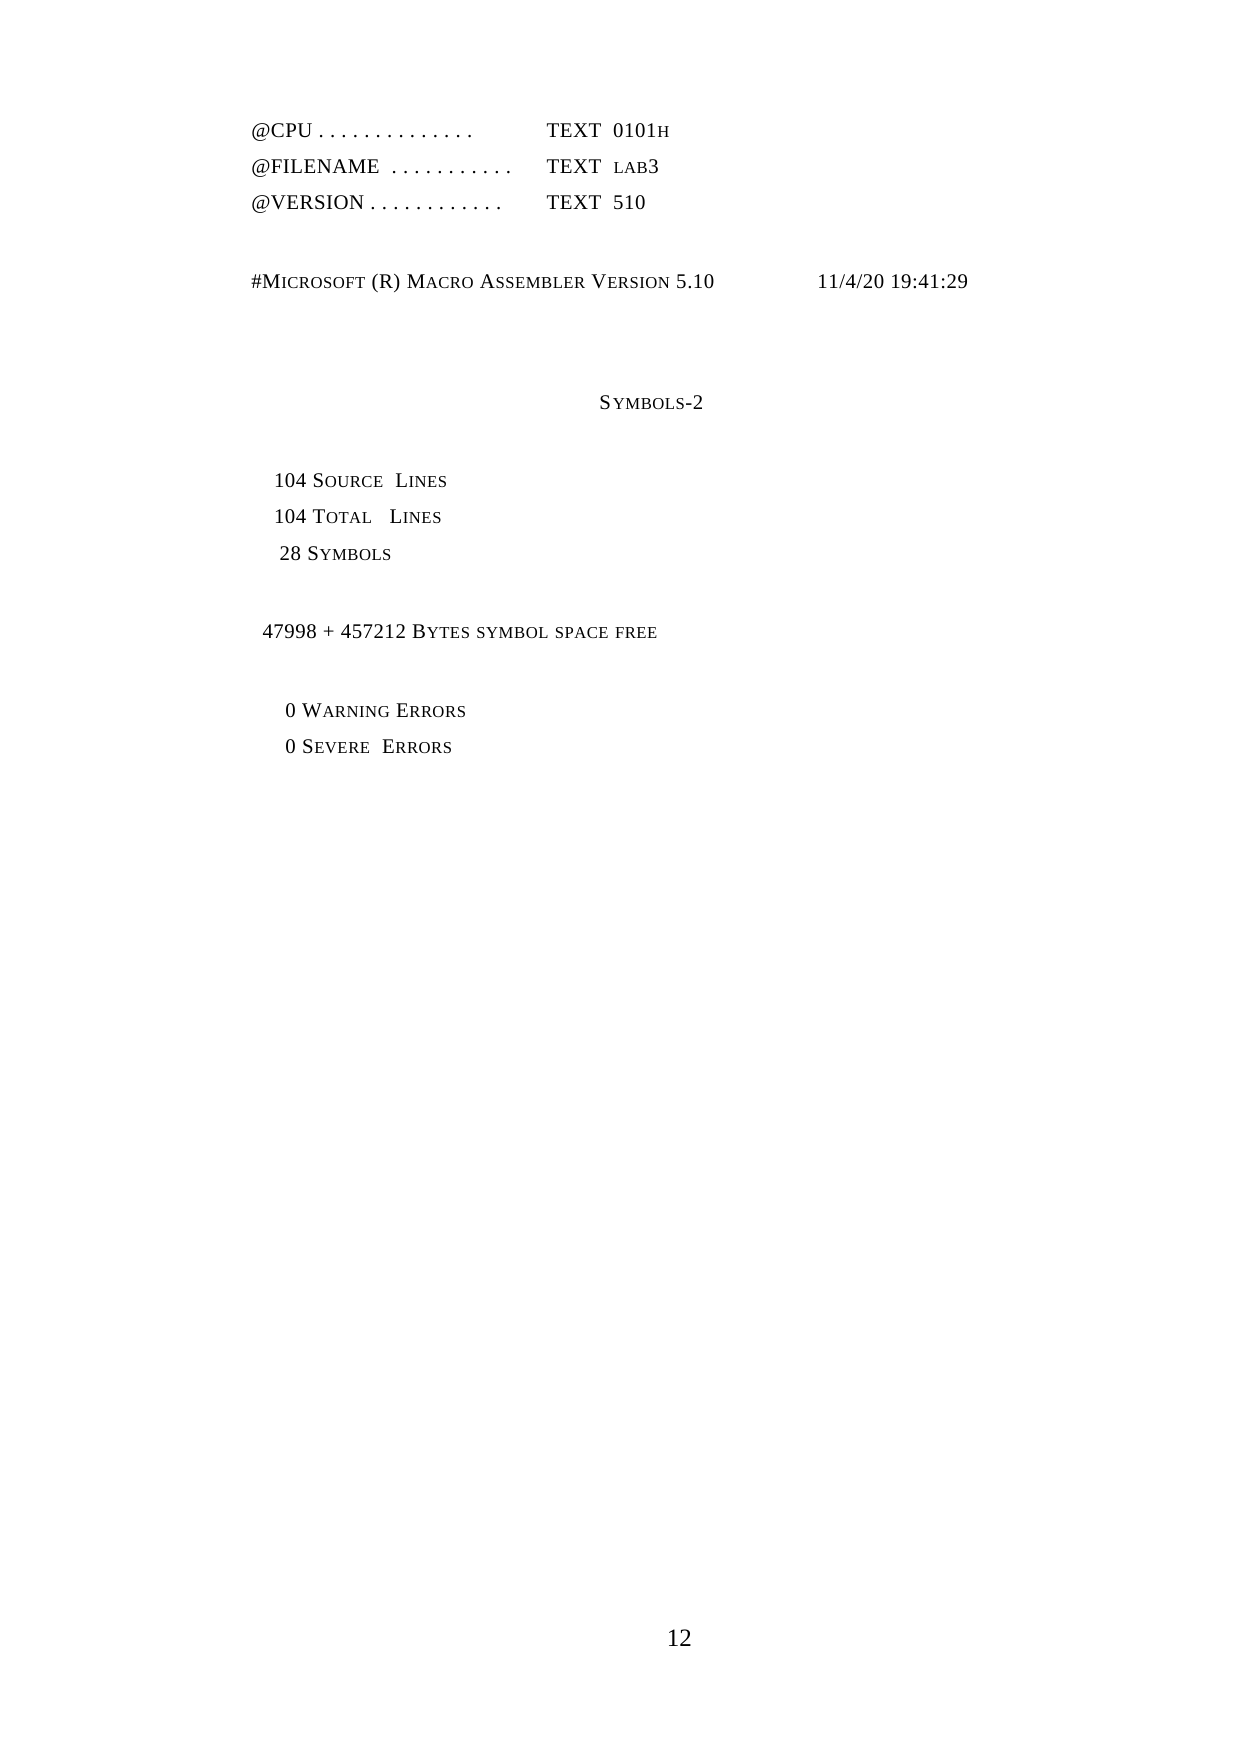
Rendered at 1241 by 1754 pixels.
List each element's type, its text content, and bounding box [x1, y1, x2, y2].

text 104 Total Lines [177, 504, 1181, 528]
text 0 Warning Errors [177, 697, 1181, 722]
text #Microsoft (R) Macro Assembler Version 5.10 11/4/20 19:41:29 [177, 269, 1181, 293]
text 28 Symbols [177, 540, 1181, 564]
text 104 Source Lines [177, 468, 1181, 492]
text @VERSION . . . . . . . . . . . . TEXT 510 [177, 190, 1181, 214]
text 47998 + 457212 Bytes symbol space free [177, 619, 1181, 643]
text @FILENAME . . . . . . . . . . . TEXT lab3 [177, 154, 1181, 178]
text @CPU . . . . . . . . . . . . . . TEXT 0101h [177, 118, 1181, 142]
text 0 Severe Errors [177, 733, 1181, 758]
text Symbols-2 [177, 390, 1181, 414]
